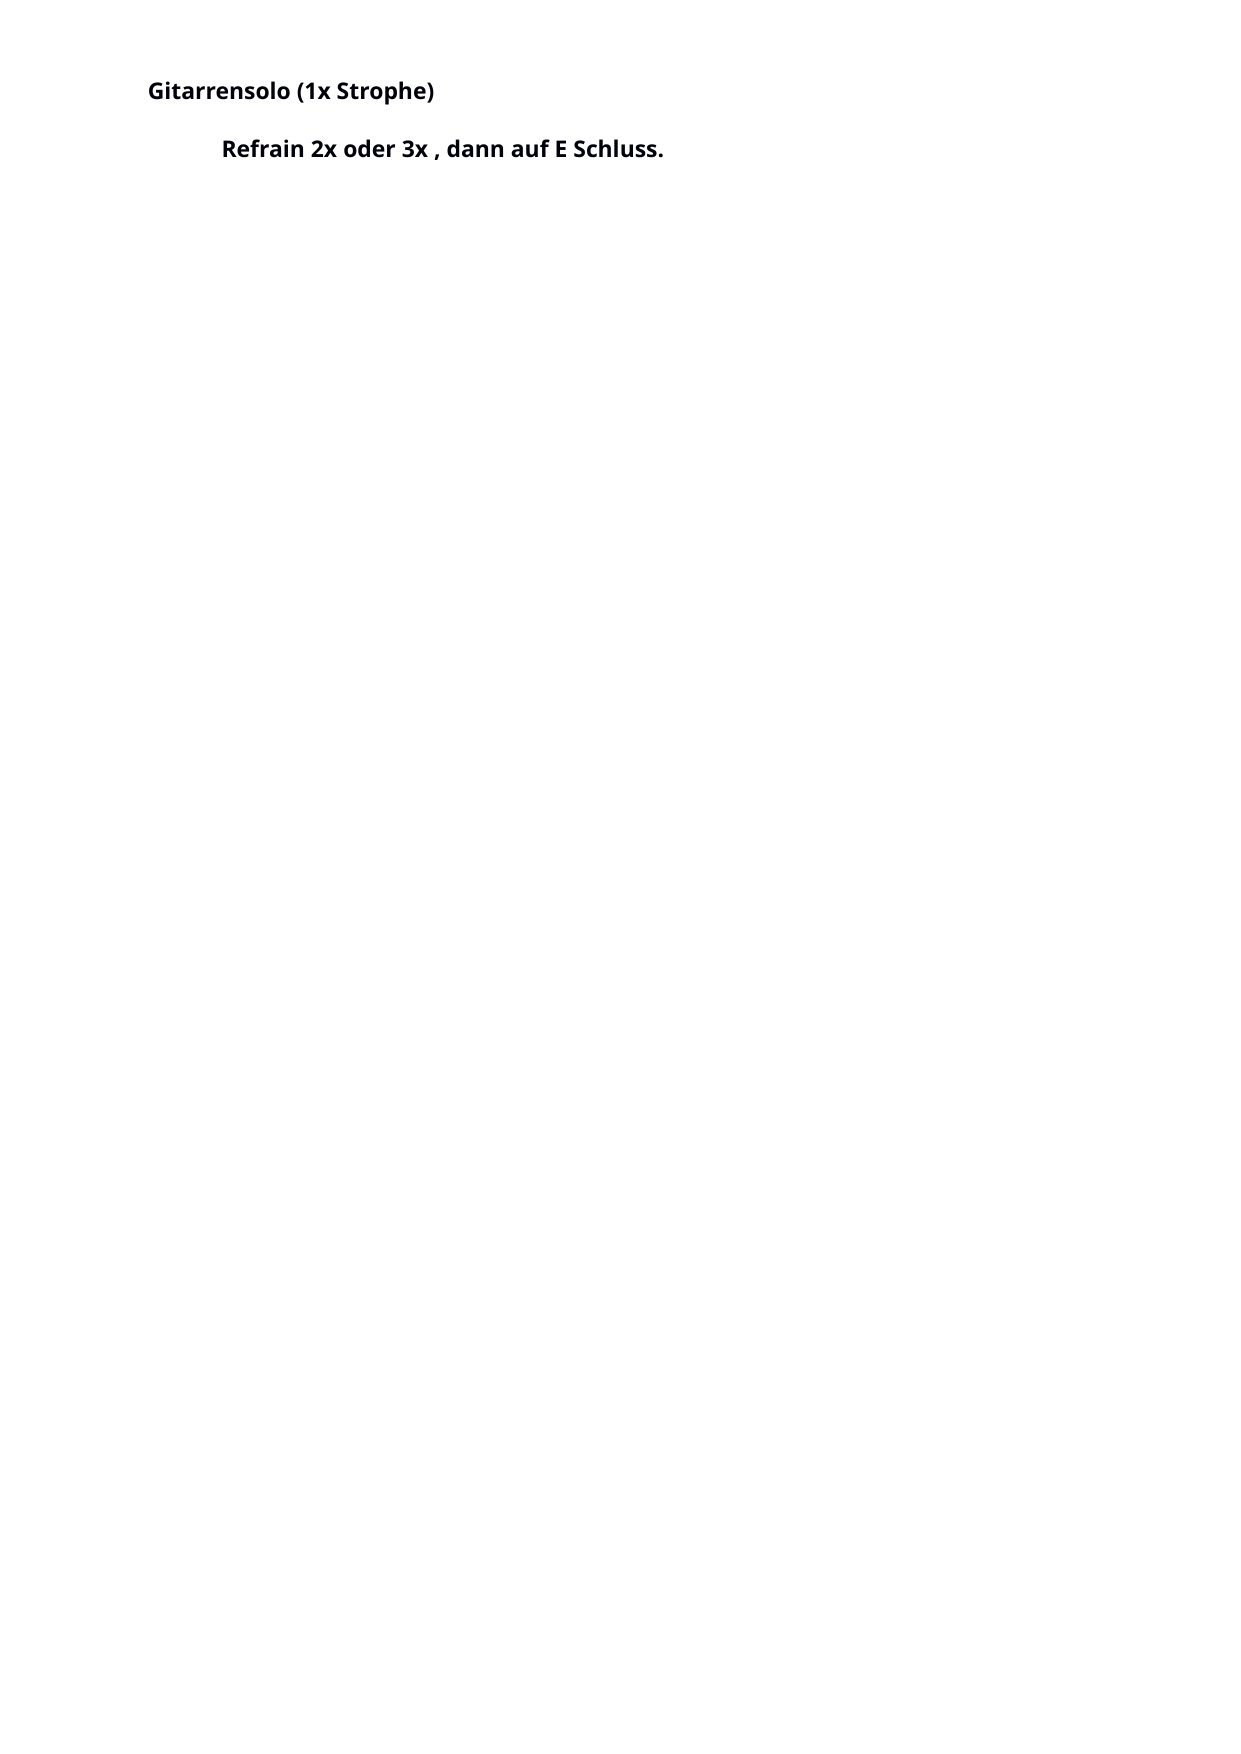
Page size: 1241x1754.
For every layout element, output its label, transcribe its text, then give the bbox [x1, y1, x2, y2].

text Refrain 2x oder 3x , dann auf E Schluss. [221, 133, 1093, 164]
text Gitarrensolo (1x Strophe) [148, 75, 1093, 133]
